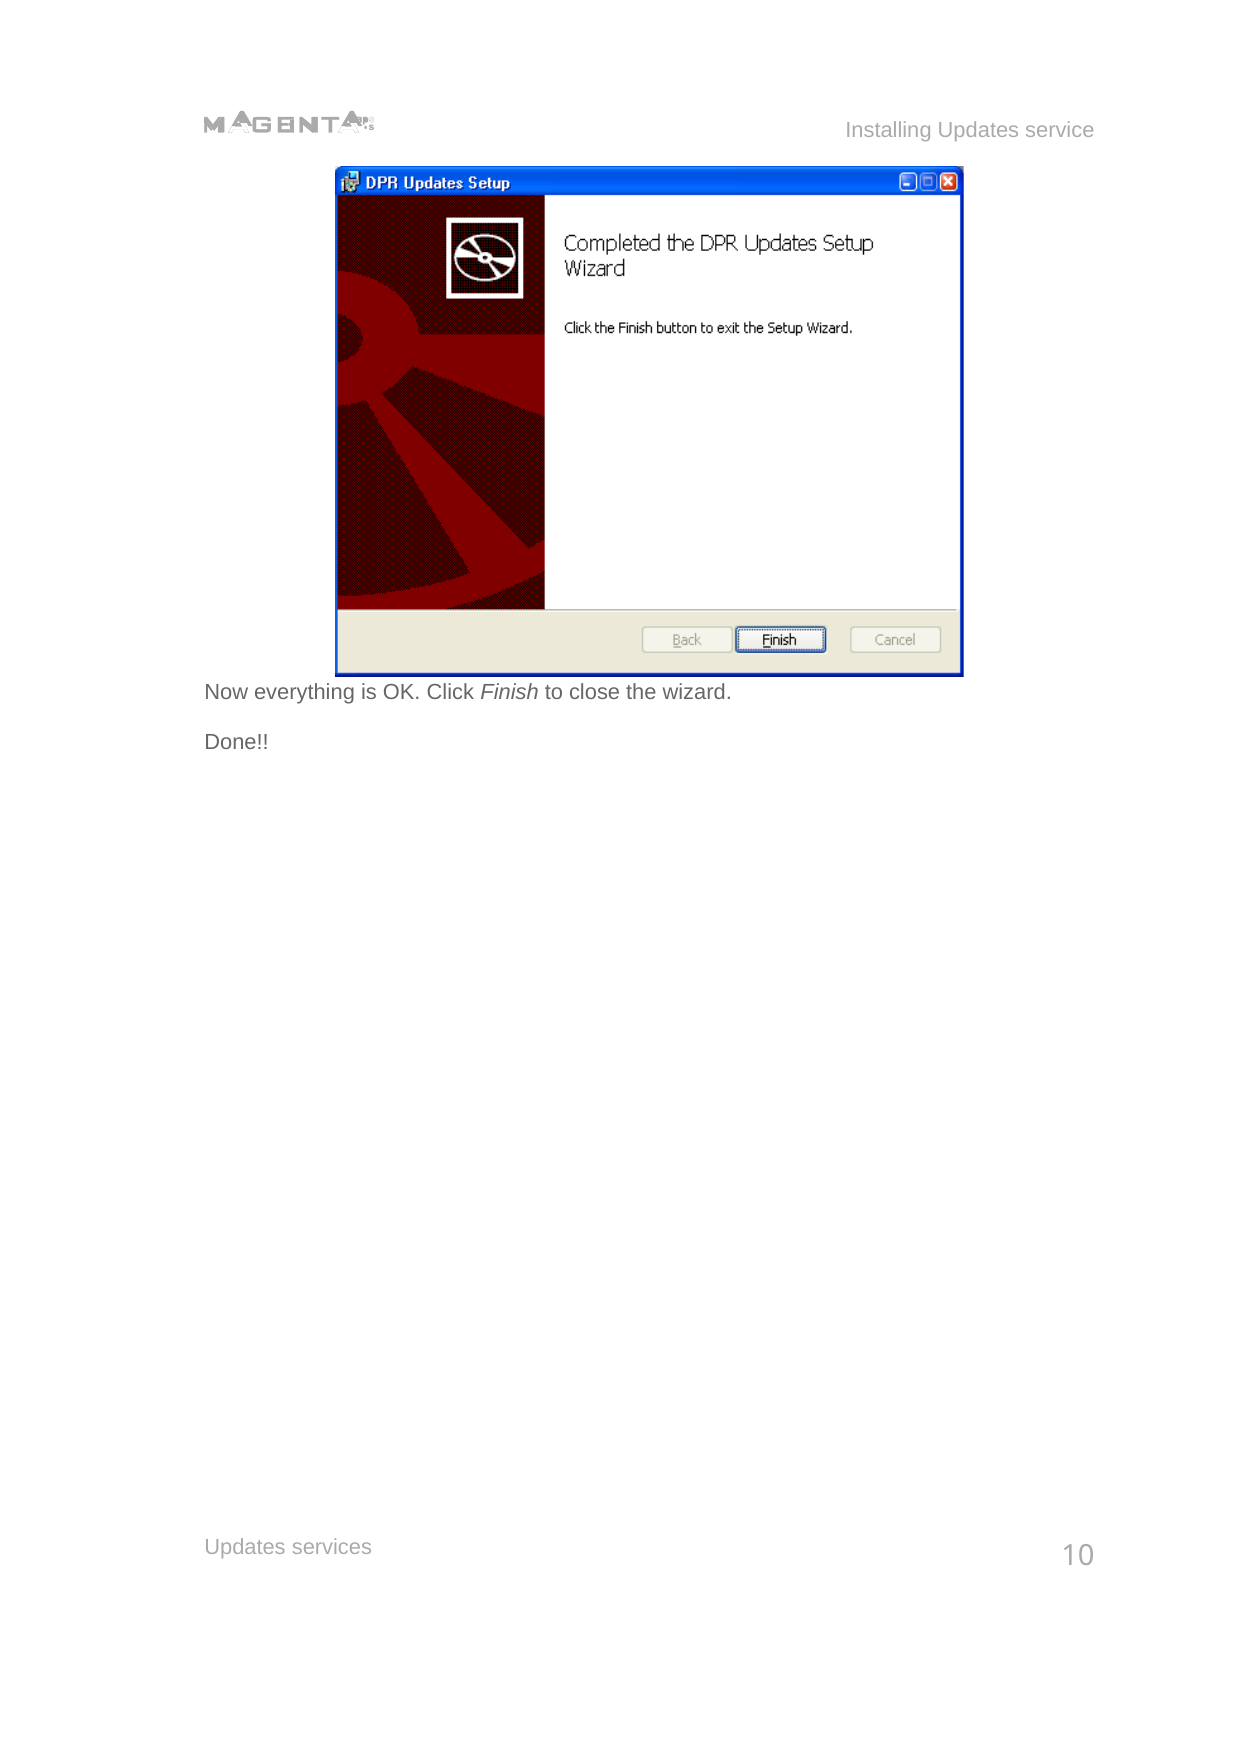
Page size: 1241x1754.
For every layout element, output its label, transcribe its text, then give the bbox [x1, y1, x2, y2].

picture [335, 166, 964, 677]
text Done!! [204, 726, 1094, 756]
text Now everything is OK. Click Finish to close the wizard. [204, 166, 1094, 706]
